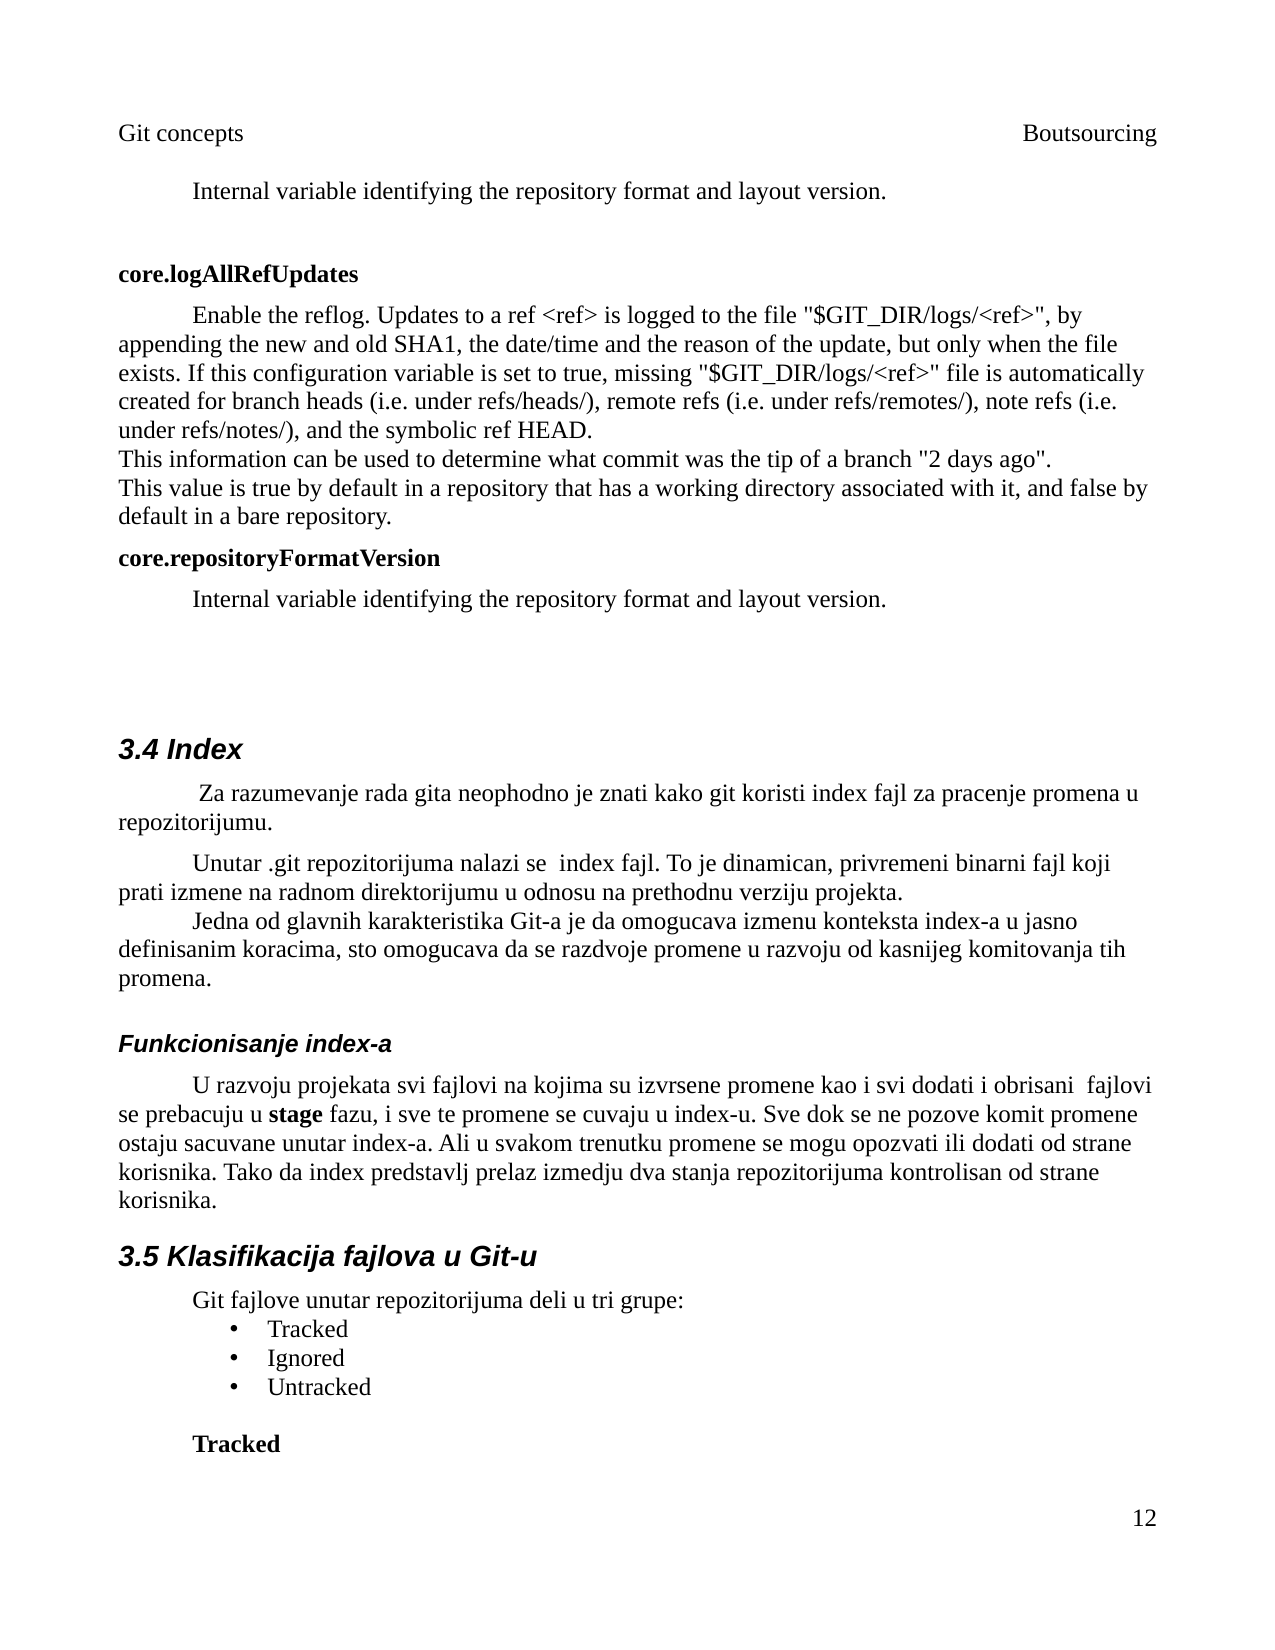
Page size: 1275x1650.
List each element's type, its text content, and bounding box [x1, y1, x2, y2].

text Internal variable identifying the repository format and layout version. [118, 584, 1157, 613]
text Jedna od glavnih karakteristika Git-a je da omogucava izmenu konteksta index-a u jasno definisanim koracima, sto omogucava da se razdvoje promene u razvoju od kasnijeg komitovanja tih promena. [118, 906, 1157, 992]
list Ignored [229, 1343, 1157, 1372]
text Tracked [118, 1429, 1157, 1458]
text Za razumevanje rada gita neophodno je znati kako git koristi index fajl za pracenje promena u repozitorijumu. [118, 778, 1157, 836]
text core.repositoryFormatVersion [118, 543, 1157, 571]
text Git fajlove unutar repozitorijuma deli u tri grupe: [118, 1285, 1157, 1314]
text Unutar .git repozitorijuma nalazi se index fajl. To je dinamican, privremeni binarni fajl koji prati izmene na radnom direktorijumu u odnosu na prethodnu verziju projekta. [118, 848, 1157, 906]
subtitle 3.4 Index [118, 732, 1157, 766]
subtitle Funkcionisanje index-a [118, 1029, 1157, 1058]
subtitle 3.5 Klasifikacija fajlova u Git-u [118, 1239, 1157, 1273]
text U razvoju projekata svi fajlovi na kojima su izvrsene promene kao i svi dodati i obrisani fajlovi se prebacuju u stage fazu, i sve te promene se cuvaju u index-u. Sve dok se ne pozove komit promene ostaju sacuvane unutar index-a. Ali u svakom trenutku promene se mogu opozvati ili dodati od strane korisnika. Tako da index predstavlj prelaz izmedju dva stanja repozitorijuma kontrolisan od strane korisnika. [118, 1071, 1157, 1214]
text Internal variable identifying the repository format and layout version. [118, 176, 1157, 205]
list Untracked [229, 1372, 1157, 1400]
text core.logAllRefUpdates [118, 259, 1157, 288]
text Enable the reflog. Updates to a ref <ref> is logged to the file "$GIT_DIR/logs/<ref>", by appending the new and old SHA1, the date/time and the reason of the update, but only when the file exists. If this configuration variable is set to true, missing "$GIT_DIR/logs/<ref>" file is automatically created for branch heads (i.e. under refs/heads/), remote refs (i.e. under refs/remotes/), note refs (i.e. under refs/notes/), and the symbolic ref HEAD. This information can be used to determine what commit was the tip of a branch "2 days ago". This value is true by default in a repository that has a working directory associated with it, and false by default in a bare repository. [118, 300, 1157, 530]
list Tracked [229, 1314, 1157, 1343]
